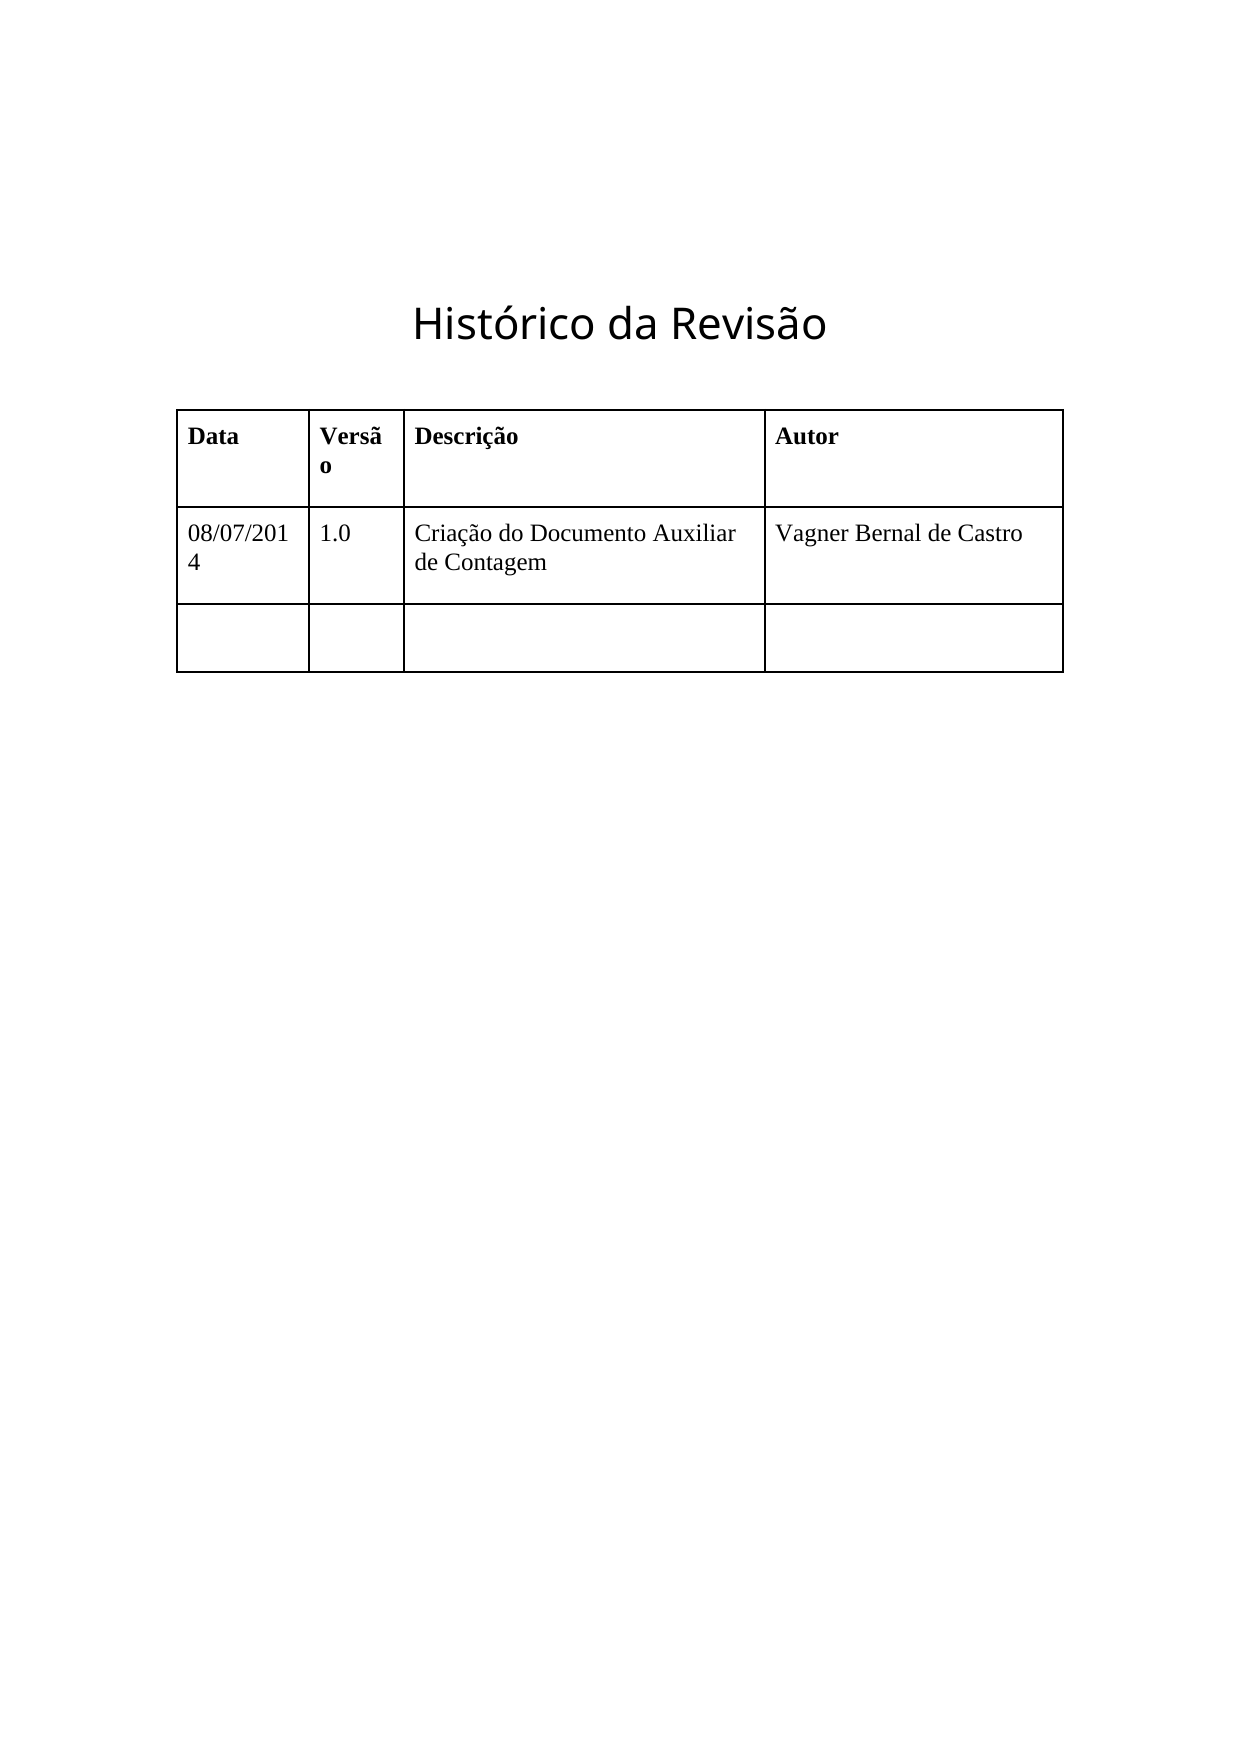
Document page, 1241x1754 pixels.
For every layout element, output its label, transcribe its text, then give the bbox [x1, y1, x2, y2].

table_cell [310, 605, 403, 671]
table_cell [405, 605, 764, 671]
table_cell [178, 605, 308, 671]
table_cell Criação do Documento Auxiliar de Contagem [405, 508, 764, 603]
table_cell 08/07/2014 [178, 508, 308, 603]
text Histórico da Revisão [177, 293, 1063, 352]
table_header Autor [766, 411, 1062, 506]
table_header Data [178, 411, 308, 506]
table_cell 1.0 [310, 508, 403, 603]
table_cell [766, 605, 1062, 671]
table_cell Vagner Bernal de Castro [766, 508, 1062, 603]
table_header Descrição [405, 411, 764, 506]
table_header Versão [310, 411, 403, 506]
